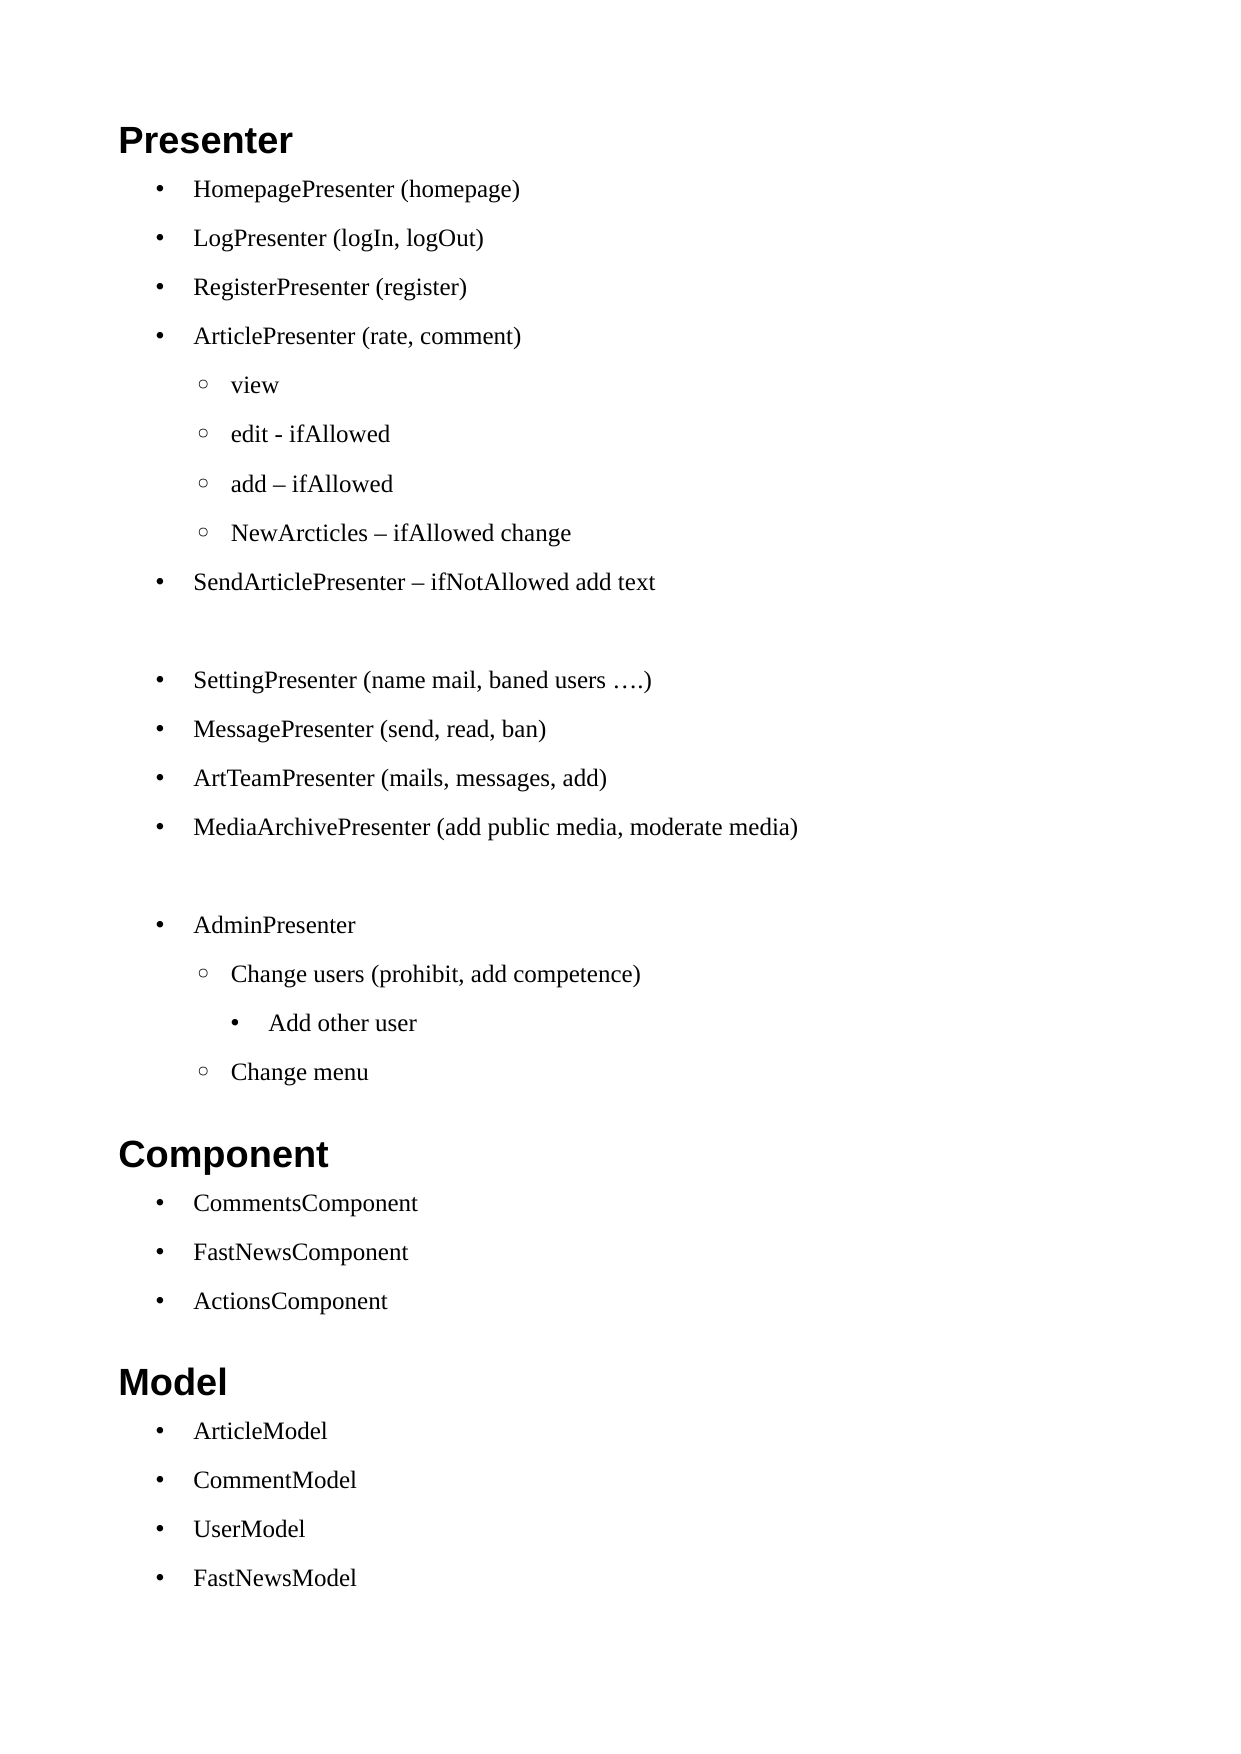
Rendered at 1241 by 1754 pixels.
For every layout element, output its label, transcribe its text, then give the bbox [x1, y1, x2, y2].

list RegisterPresenter (register) [156, 272, 1122, 301]
list LogPresenter (logIn, logOut) [156, 223, 1122, 252]
list MessagePresenter (send, read, ban) [156, 714, 1122, 743]
list add – ifAllowed [193, 469, 1122, 497]
list MediaArchivePresenter (add public media, moderate media) [156, 812, 1122, 841]
list AdminPresenter [156, 910, 1122, 939]
list CommentModel [156, 1465, 1122, 1494]
list Change users (prohibit, add competence) [193, 959, 1122, 988]
list ActionsComponent [156, 1286, 1122, 1314]
list ArticleModel [156, 1416, 1122, 1445]
list view [193, 371, 1122, 399]
list FastNewsModel [156, 1563, 1122, 1592]
list ArticlePresenter (rate, comment) [156, 321, 1122, 350]
list ArtTeamPresenter (mails, messages, add) [156, 763, 1122, 792]
list SettingPresenter (name mail, baned users ….) [156, 665, 1122, 694]
list Add other user [231, 1008, 1122, 1037]
list CommentsComponent [156, 1188, 1122, 1216]
list HomepagePresenter (homepage) [156, 174, 1122, 203]
list NewArcticles – ifAllowed change [193, 518, 1122, 546]
list edit - ifAllowed [193, 419, 1122, 448]
list Change menu [193, 1057, 1122, 1086]
list SendArticlePresenter – ifNotAllowed add text [156, 567, 1122, 596]
subtitle Model [118, 1360, 1122, 1403]
list FastNewsComponent [156, 1237, 1122, 1265]
list UserModel [156, 1514, 1122, 1543]
subtitle Presenter [118, 118, 1122, 162]
subtitle Component [118, 1131, 1122, 1175]
